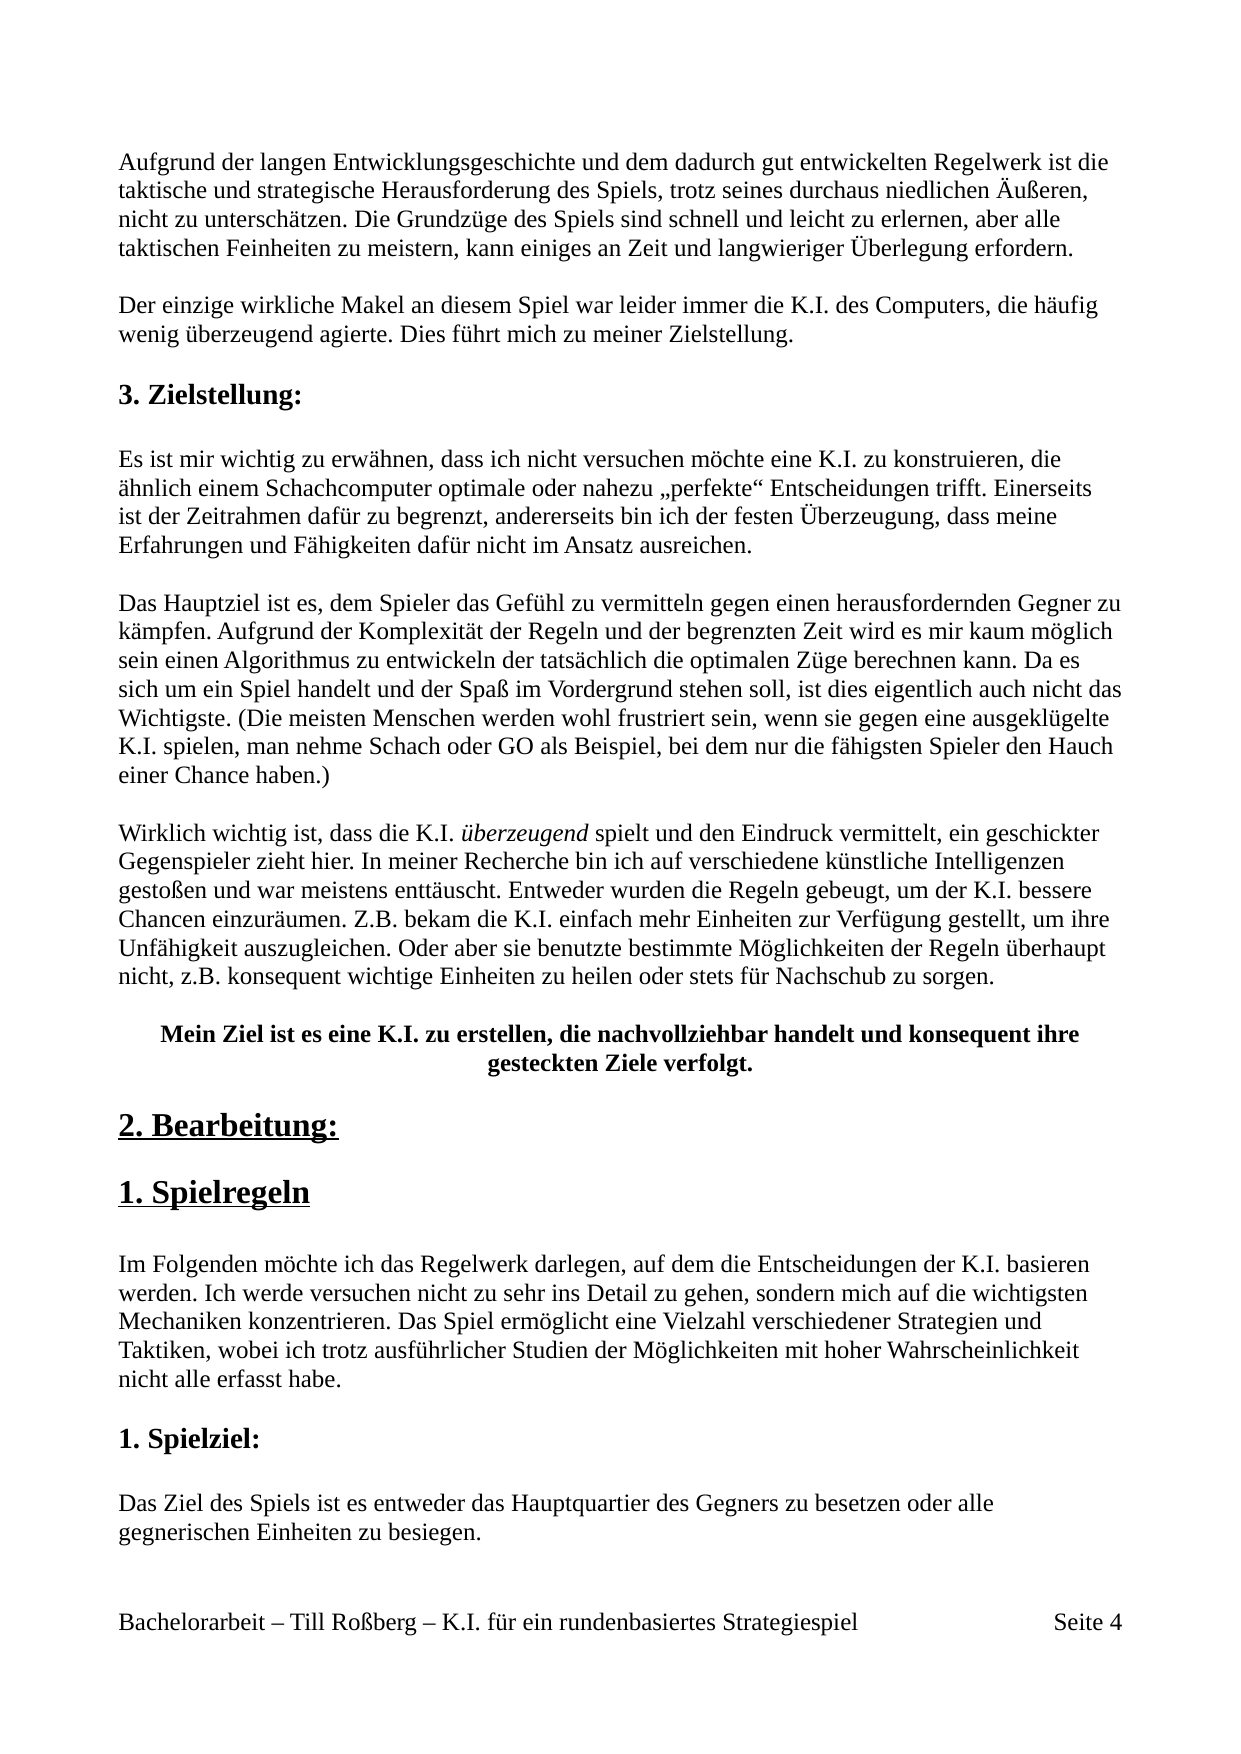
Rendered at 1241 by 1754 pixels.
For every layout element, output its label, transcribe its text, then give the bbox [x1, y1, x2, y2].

text Das Hauptziel ist es, dem Spieler das Gefühl zu vermitteln gegen einen herausfordernden Gegner zu kämpfen. Aufgrund der Komplexität der Regeln und der begrenzten Zeit wird es mir kaum möglich sein einen Algorithmus zu entwickeln der tatsächlich die optimalen Züge berechnen kann. Da es sich um ein Spiel handelt und der Spaß im Vordergrund stehen soll, ist dies eigentlich auch nicht das Wichtigste. (Die meisten Menschen werden wohl frustriert sein, wenn sie gegen eine ausgeklügelte K.I. spielen, man nehme Schach oder GO als Beispiel, bei dem nur die fähigsten Spieler den Hauch einer Chance haben.) [118, 588, 1122, 789]
text Wirklich wichtig ist, dass die K.I. überzeugend spielt und den Eindruck vermittelt, ein geschickter Gegenspieler zieht hier. In meiner Recherche bin ich auf verschiedene künstliche Intelligenzen gestoßen und war meistens enttäuscht. Entweder wurden die Regeln gebeugt, um der K.I. bessere Chancen einzuräumen. Z.B. bekam die K.I. einfach mehr Einheiten zur Verfügung gestellt, um ihre Unfähigkeit auszugleichen. Oder aber sie benutzte bestimmte Möglichkeiten der Regeln überhaupt nicht, z.B. konsequent wichtige Einheiten zu heilen oder stets für Nachschub zu sorgen. [118, 818, 1122, 990]
text 3. Zielstellung: [118, 377, 1122, 410]
text Mein Ziel ist es eine K.I. zu erstellen, die nachvollziehbar handelt und konsequent ihre gesteckten Ziele verfolgt. [118, 1019, 1122, 1076]
text 2. Bearbeitung: [118, 1105, 1122, 1143]
text 1. Spielregeln [118, 1172, 1122, 1211]
text Es ist mir wichtig zu erwähnen, dass ich nicht versuchen möchte eine K.I. zu konstruieren, die ähnlich einem Schachcomputer optimale oder nahezu „perfekte“ Entscheidungen trifft. Einerseits ist der Zeitrahmen dafür zu begrenzt, andererseits bin ich der festen Überzeugung, dass meine Erfahrungen und Fähigkeiten dafür nicht im Ansatz ausreichen. [118, 444, 1122, 559]
text Im Folgenden möchte ich das Regelwerk darlegen, auf dem die Entscheidungen der K.I. basieren werden. Ich werde versuchen nicht zu sehr ins Detail zu gehen, sondern mich auf die wichtigsten Mechaniken konzentrieren. Das Spiel ermöglicht eine Vielzahl verschiedener Strategien und Taktiken, wobei ich trotz ausführlicher Studien der Möglichkeiten mit hoher Wahrscheinlichkeit nicht alle erfasst habe. [118, 1249, 1122, 1393]
text Der einzige wirkliche Makel an diesem Spiel war leider immer die K.I. des Computers, die häufig wenig überzeugend agierte. Dies führt mich zu meiner Zielstellung. [118, 291, 1122, 348]
text Das Ziel des Spiels ist es entweder das Hauptquartier des Gegners zu besetzen oder alle gegnerischen Einheiten zu besiegen. [118, 1488, 1122, 1546]
text 1. Spielziel: [118, 1421, 1122, 1455]
text Aufgrund der langen Entwicklungsgeschichte und dem dadurch gut entwickelten Regelwerk ist die taktische und strategische Herausforderung des Spiels, trotz seines durchaus niedlichen Äußeren, nicht zu unterschätzen. Die Grundzüge des Spiels sind schnell und leicht zu erlernen, aber alle taktischen Feinheiten zu meistern, kann einiges an Zeit und langwieriger Überlegung erfordern. [118, 147, 1122, 262]
